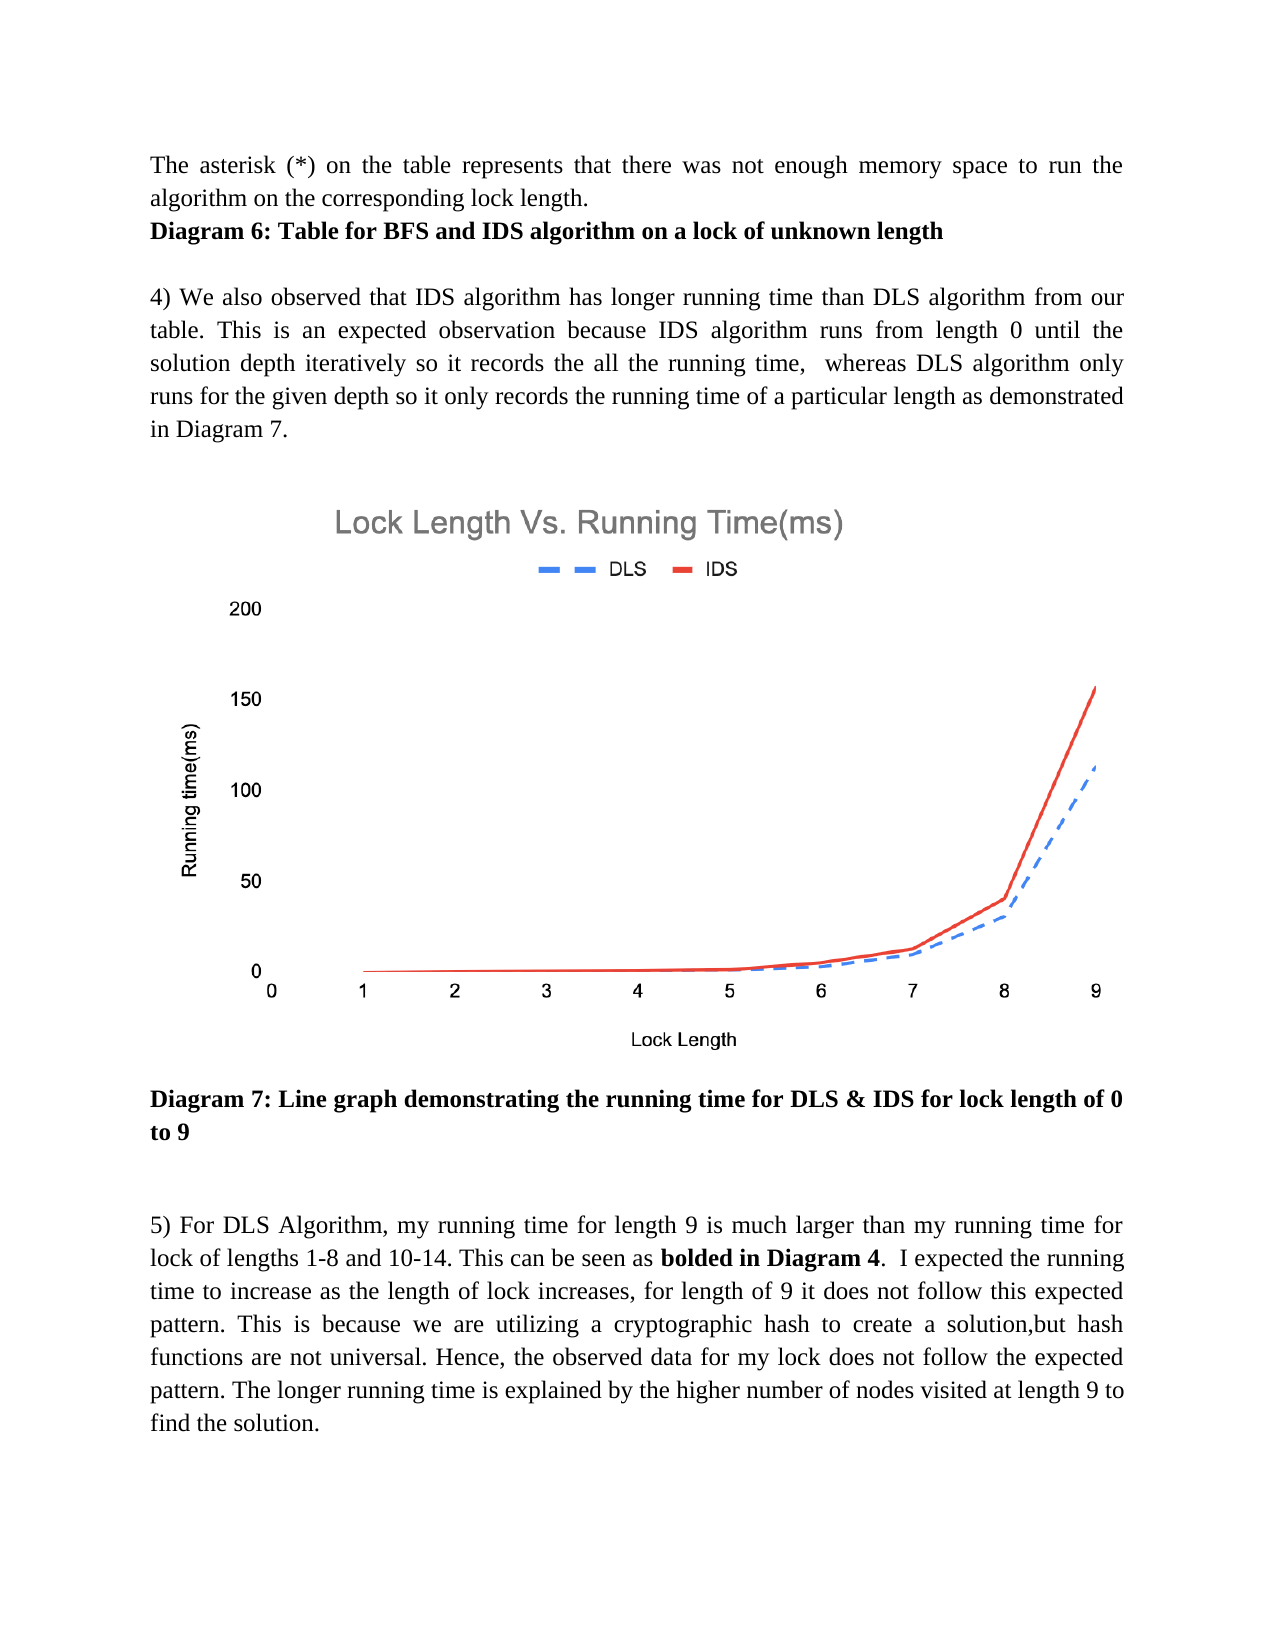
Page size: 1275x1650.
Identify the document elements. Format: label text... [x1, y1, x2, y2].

text The asterisk (*) on the table represents that there was not enough memory space to run the algorithm on the corresponding lock length. [150, 150, 1125, 212]
text 5) For DLS Algorithm, my running time for length 9 is much larger than my running time for lock of lengths 1-8 and 10-14. This can be seen as bolded in Diagram 4. I expected the running time to increase as the length of lock increases, for length of 9 it does not follow this expected pattern. This is because we are utilizing a cryptographic hash to create a solution,but hash functions are not universal. Hence, the observed data for my lock does not follow the expected pattern. The longer running time is explained by the higher number of nodes visited at length 9 to find the solution. [150, 1210, 1125, 1437]
picture [150, 477, 1125, 1080]
text Diagram 6: Table for BFS and IDS algorithm on a lock of unknown length [150, 216, 1125, 245]
text Diagram 7: Line graph demonstrating the running time for DLS & IDS for lock length of 0 to 9 [150, 1080, 1125, 1146]
text 4) We also observed that IDS algorithm has longer running time than DLS algorithm from our table. This is an expected observation because IDS algorithm runs from length 0 until the solution depth iteratively so it records the all the running time, whereas DLS algorithm only runs for the given depth so it only records the running time of a particular length as demonstrated in Diagram 7. [150, 282, 1125, 443]
